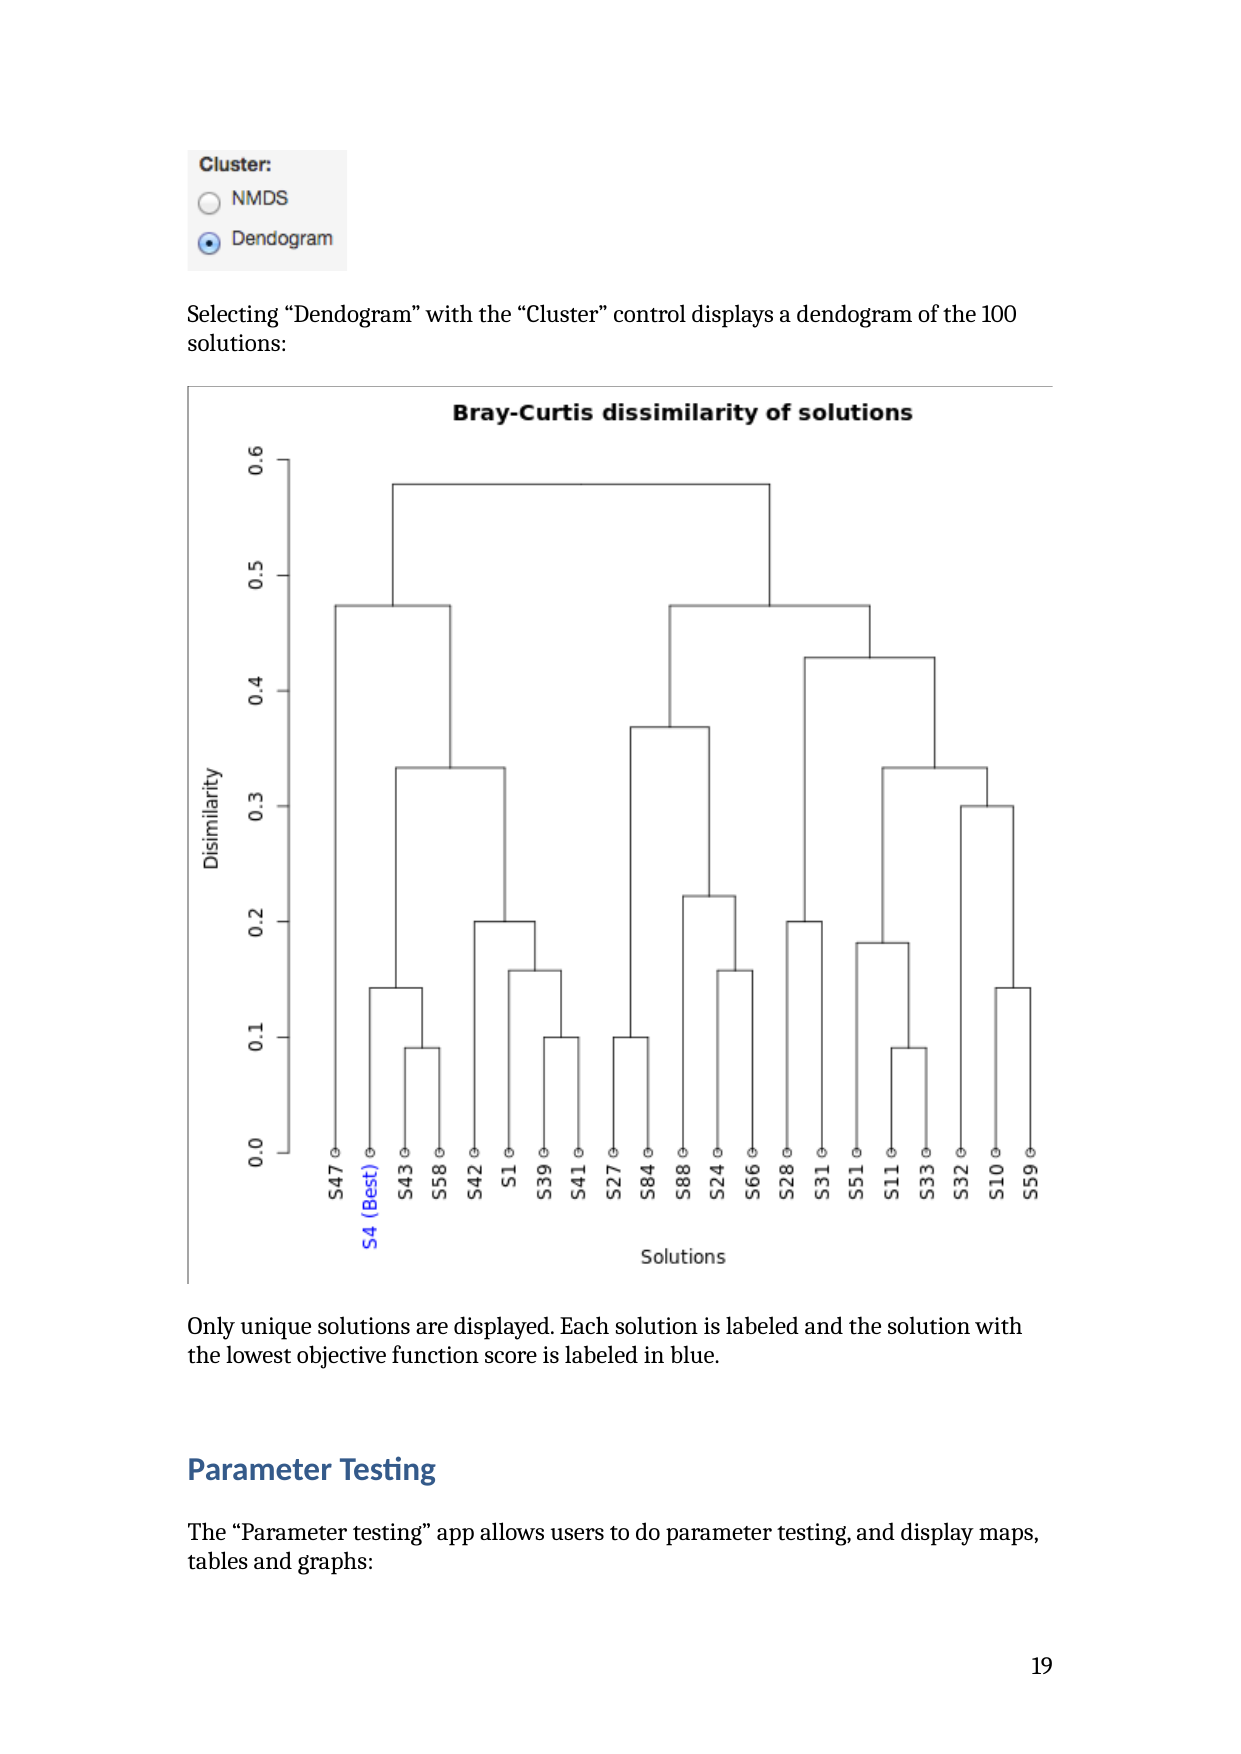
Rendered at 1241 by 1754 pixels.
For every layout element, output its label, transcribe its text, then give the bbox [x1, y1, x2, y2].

text Only unique solutions are displayed. Each solution is labeled and the solution with the lowest objective function score is labeled in blue. [187, 1312, 1053, 1370]
picture [187, 386, 1053, 1284]
text Selecting “Dendogram” with the “Cluster” control displays a dendogram of the 100 solutions: [187, 300, 1053, 357]
picture [187, 150, 348, 271]
subtitle Parameter Testing [187, 1448, 1053, 1489]
text The “Parameter testing” app allows users to do parameter testing, and display maps, tables and graphs: [187, 1518, 1053, 1575]
